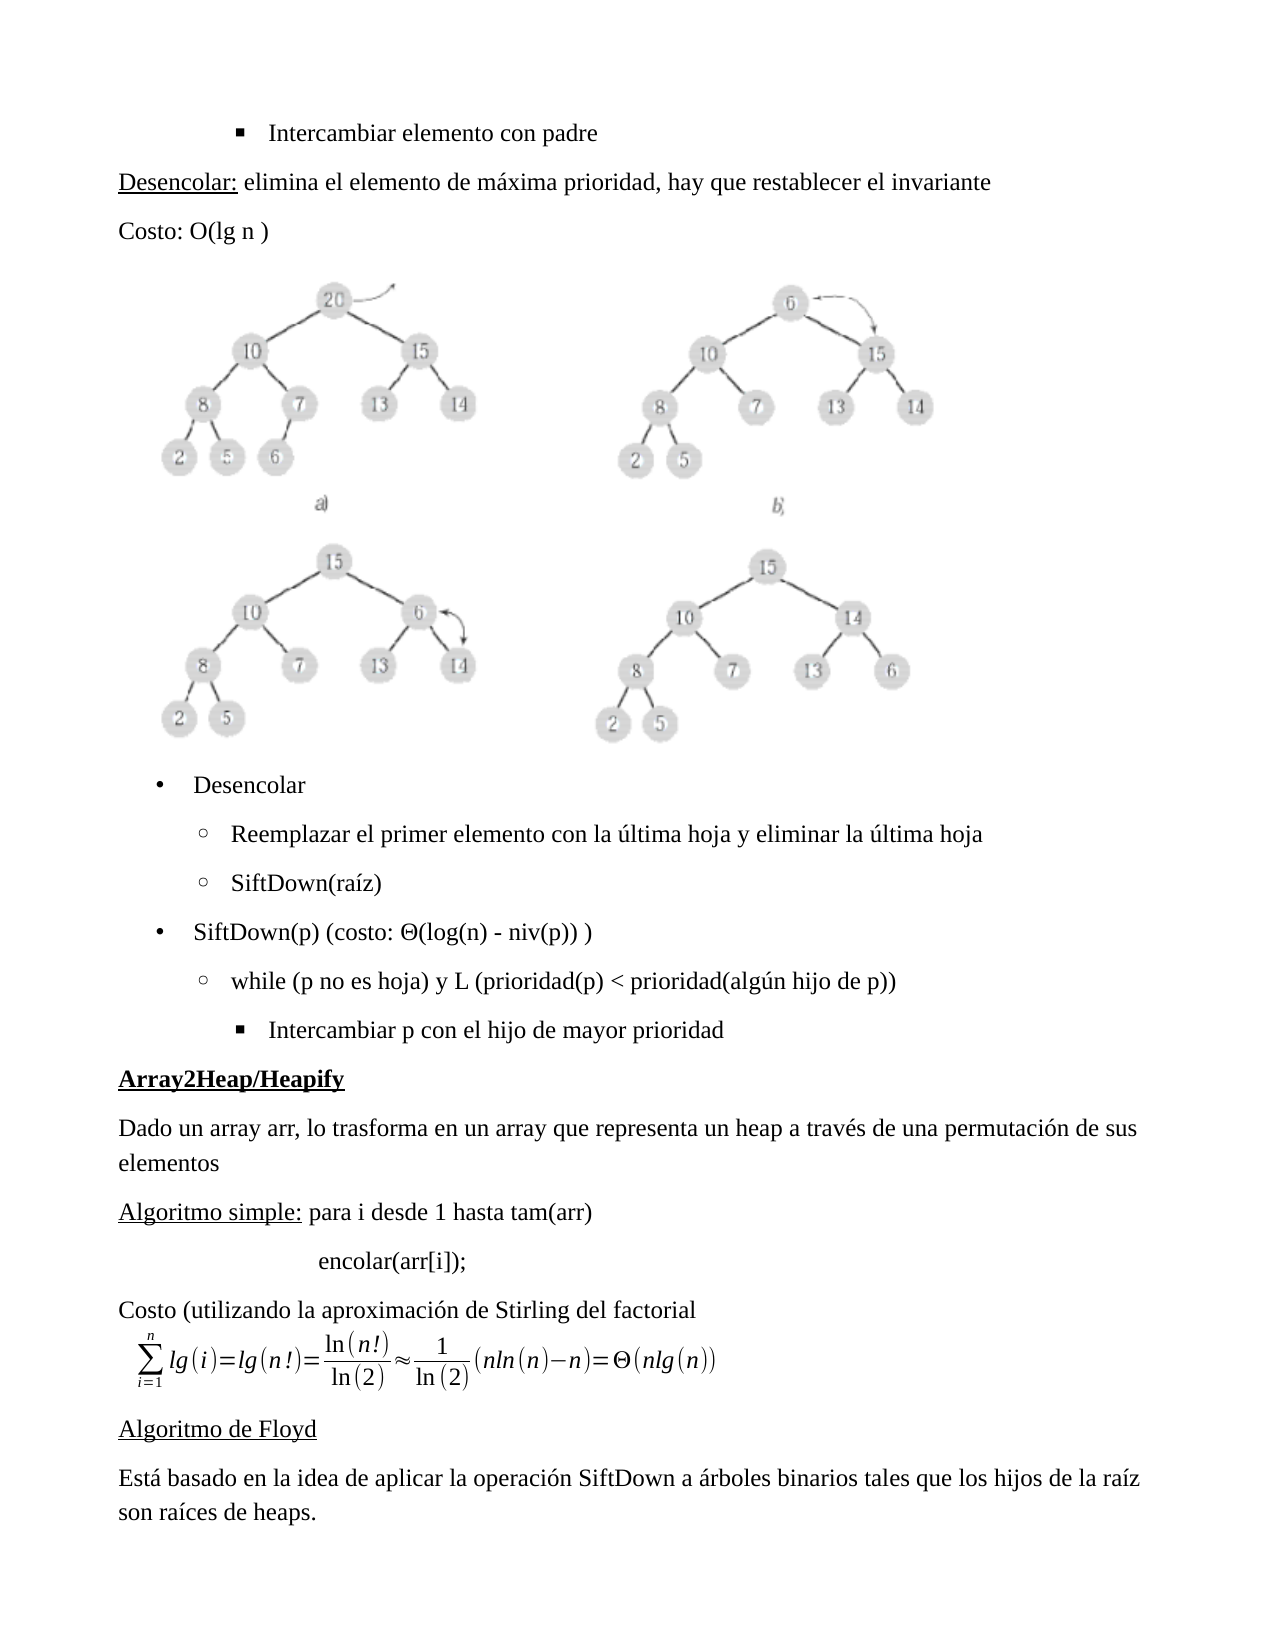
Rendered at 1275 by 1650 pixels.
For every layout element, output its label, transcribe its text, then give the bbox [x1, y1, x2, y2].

text encolar(arr[i]); [118, 1246, 1157, 1275]
text Algoritmo de Floyd [118, 1414, 1157, 1442]
list SiftDown(p) (costo: Θ(log(n) - niv(p)) ) [156, 917, 1157, 946]
picture [118, 265, 951, 750]
list Intercambiar p con el hijo de mayor prioridad [231, 1015, 1157, 1044]
text Está basado en la idea de aplicar la operación SiftDown a árboles binarios tales que los hijos de la raíz son raíces de heaps. [118, 1463, 1157, 1526]
list while (p no es hoja) y L (prioridad(p) < prioridad(algún hijo de p)) [193, 966, 1157, 995]
list Reemplazar el primer elemento con la última hoja y eliminar la última hoja [193, 819, 1157, 848]
text Array2Heap/Heapify [118, 1064, 1157, 1093]
list Intercambiar elemento con padre [231, 118, 1157, 147]
text Desencolar: elimina el elemento de máxima prioridad, hay que restablecer el invariante [118, 167, 1157, 196]
text Algoritmo simple: para i desde 1 hasta tam(arr) [118, 1197, 1157, 1226]
list SiftDown(raíz) [193, 868, 1157, 897]
text Costo: O(lg n ) [118, 216, 1157, 245]
text Costo (utilizando la aproximación de Stirling del factorial [118, 1295, 1157, 1393]
list Desencolar [156, 770, 1157, 799]
text Dado un array arr, lo trasforma en un array que representa un heap a través de una permutación de sus elementos [118, 1113, 1157, 1177]
